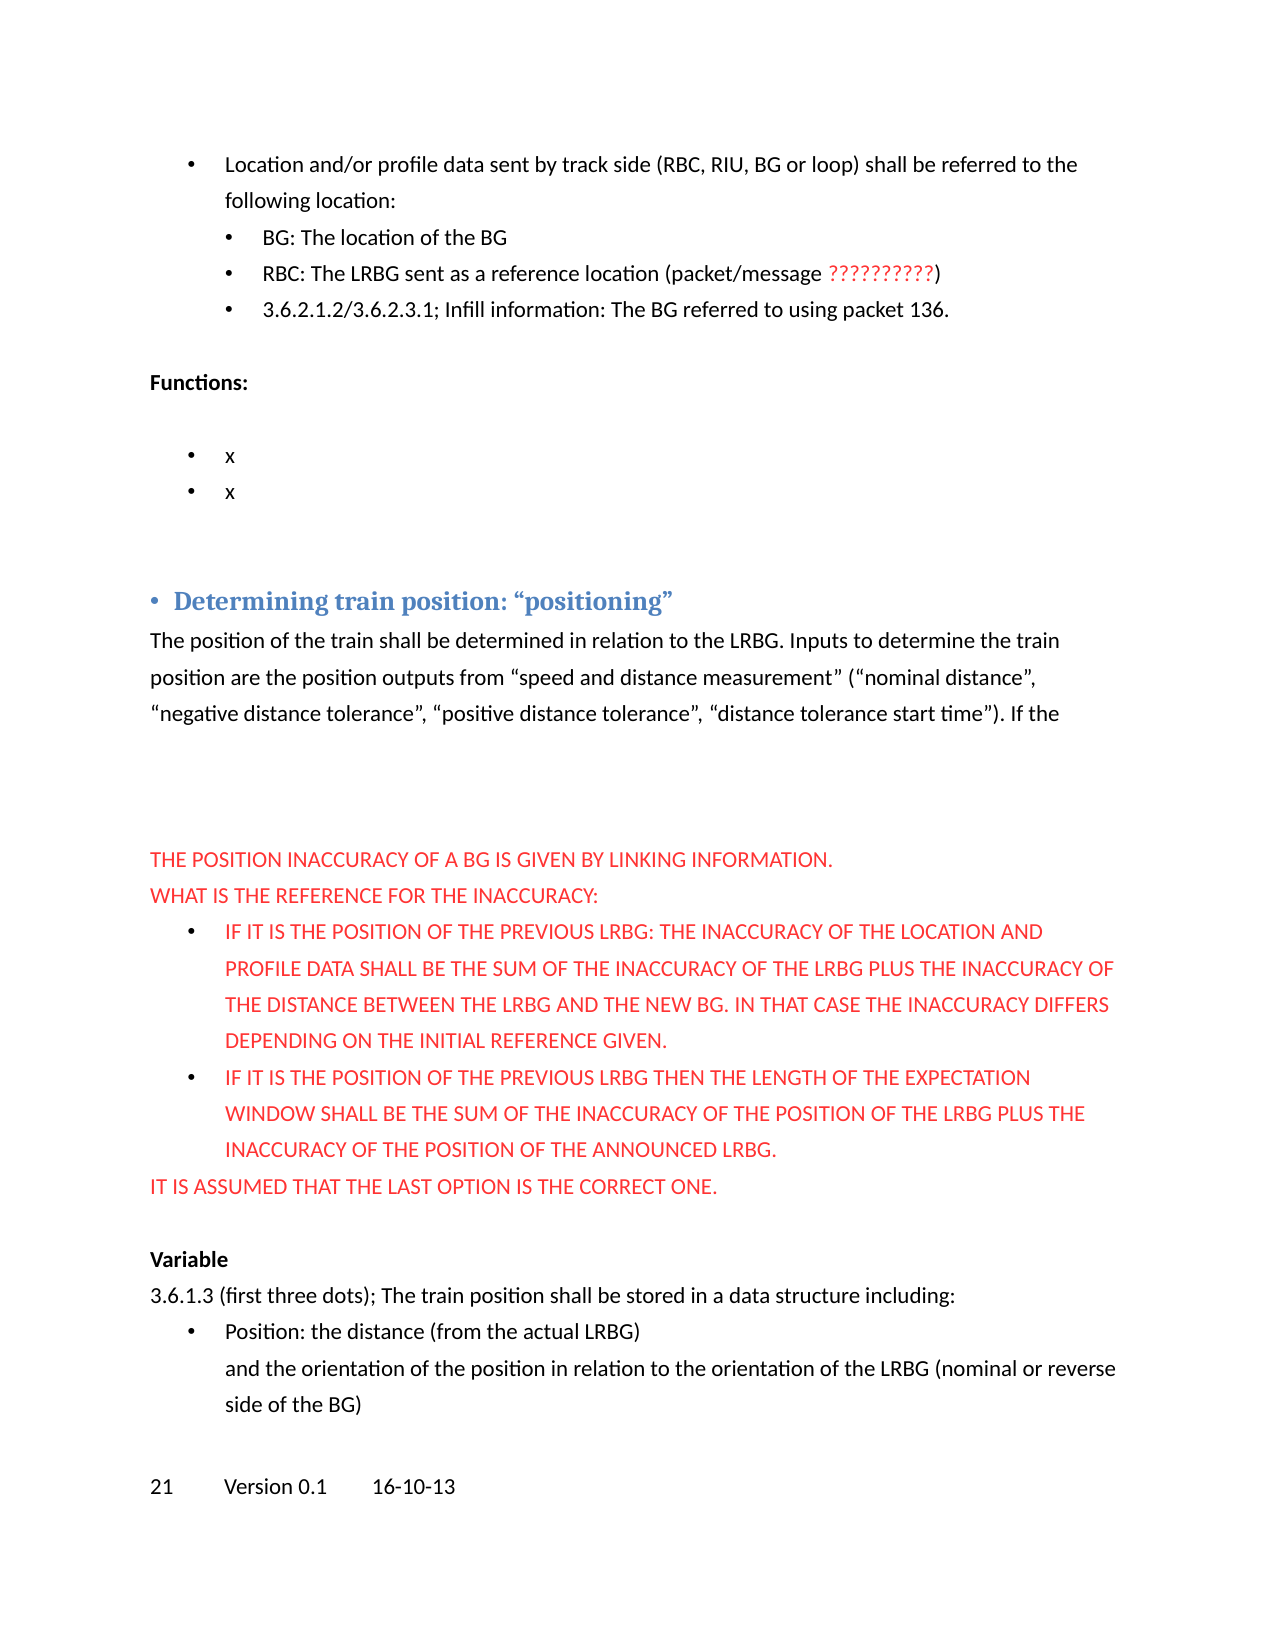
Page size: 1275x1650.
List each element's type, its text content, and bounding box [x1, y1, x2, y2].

list BG: The location of the BG [225, 223, 1125, 251]
text THE POSITION INACCURACY OF A BG IS GIVEN BY LINKING INFORMATION. [150, 845, 1125, 873]
text IT IS ASSUMED THAT THE LAST OPTION IS THE CORRECT ONE. [150, 1172, 1125, 1200]
list RBC: The LRBG sent as a reference location (packet/message ??????????) [225, 259, 1125, 287]
text Functions: [150, 368, 1125, 396]
list x [187, 441, 1125, 469]
list 3.6.2.1.2/3.6.2.3.1; Infill information: The BG referred to using packet 136. [225, 295, 1125, 323]
list IF IT IS THE POSITION OF THE PREVIOUS LRBG: THE INACCURACY OF THE LOCATION AND PROFILE DATA SHALL BE THE SUM OF THE INACCURACY OF THE LRBG PLUS THE INACCURACY OF THE DISTANCE BETWEEN THE LRBG AND THE NEW BG. IN THAT CASE THE INACCURACY DIFFERS DEPENDING ON THE INITIAL REFERENCE GIVEN. [187, 917, 1125, 1054]
text The position of the train shall be determined in relation to the LRBG. Inputs to determine the train position are the position outputs from “speed and distance measurement” (“nominal distance”, “negative distance tolerance”, “positive distance tolerance”, “distance tolerance start time”). If the [150, 627, 1125, 727]
text 3.6.1.3 (first three dots); The train position shall be stored in a data structure including: [150, 1281, 1125, 1309]
list Location and/or profile data sent by track side (RBC, RIU, BG or loop) shall be referred to the following location: [187, 150, 1125, 214]
subtitle Determining train position: “positioning” [150, 586, 1125, 617]
text WHAT IS THE REFERENCE FOR THE INACCURACY: [150, 881, 1125, 909]
text Variable [150, 1245, 1125, 1273]
list IF IT IS THE POSITION OF THE PREVIOUS LRBG THEN THE LENGTH OF THE EXPECTATION WINDOW SHALL BE THE SUM OF THE INACCURACY OF THE POSITION OF THE LRBG PLUS THE INACCURACY OF THE POSITION OF THE ANNOUNCED LRBG. [187, 1063, 1125, 1164]
list x [187, 477, 1125, 505]
list Position: the distance (from the actual LRBG) and the orientation of the position in relation to the orientation of the LRBG (nominal or reverse side of the BG) [187, 1317, 1125, 1418]
